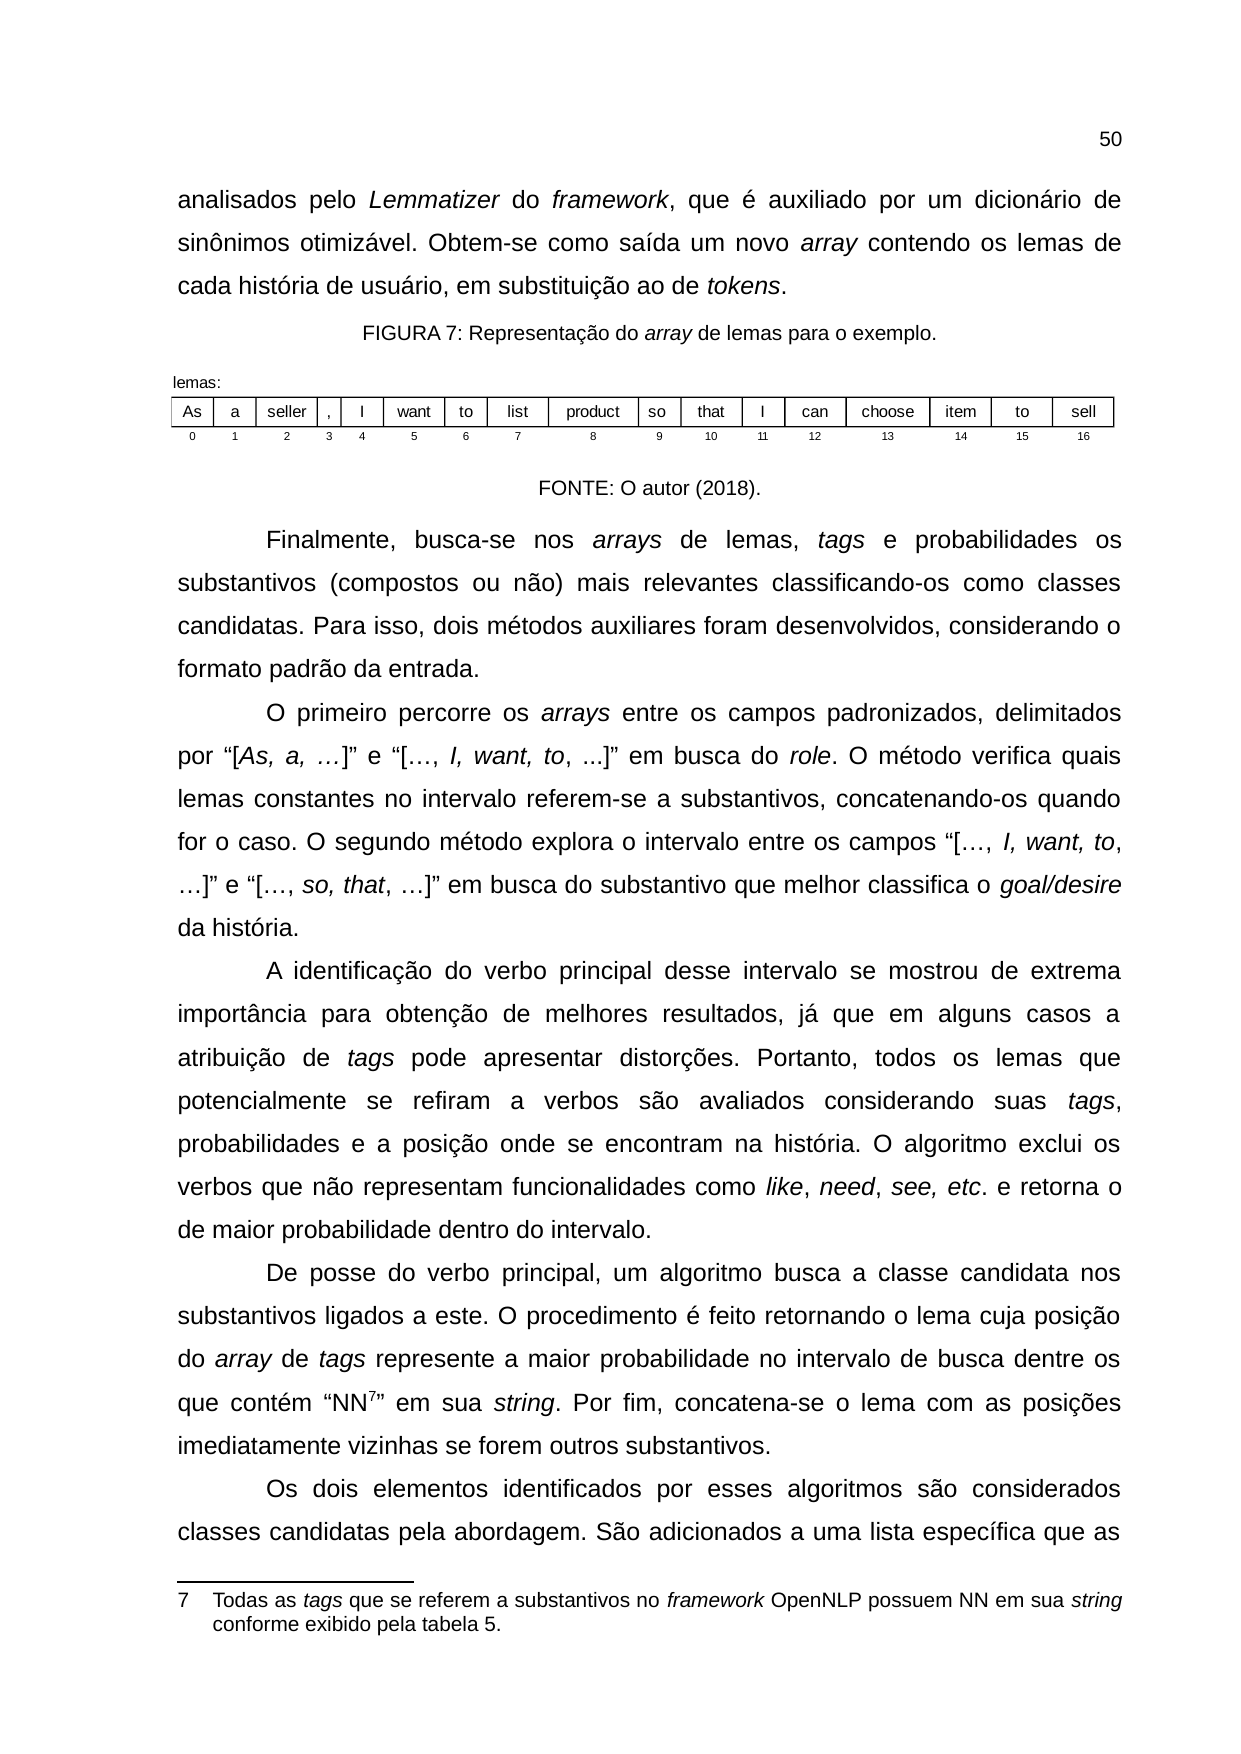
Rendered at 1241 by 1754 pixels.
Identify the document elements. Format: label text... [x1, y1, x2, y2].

text Todas as tags que se referem a substantivos no framework OpenNLP possuem NN em sua string conforme exibido pela tabela 5. [177, 1588, 1122, 1636]
text Finalmente, busca-se nos arrays de lemas, tags e probabilidades os substantivos (compostos ou não) mais relevantes classificando-os como classes candidatas. Para isso, dois métodos auxiliares foram desenvolvidos, considerando o formato padrão da entrada. [171, 314, 1128, 320]
text A identificação do verbo principal desse intervalo se mostrou de extrema importância para obtenção de melhores resultados, já que em alguns casos a atribuição de tags pode apresentar distorções. Portanto, todos os lemas que potencialmente se refiram a verbos são avaliados considerando suas tags, probabilidades e a posição onde se encontram na história. O algoritmo exclui os verbos que não representam funcionalidades como like, need, see, etc. e retorna o de maior probabilidade dentro do intervalo. [177, 956, 1122, 1244]
text FONTE: O autor (2018). [171, 476, 1128, 499]
text FIGURA 7: Representação do array de lemas para o exemplo. [171, 320, 1128, 344]
text Finalmente, busca-se nos arrays de lemas, tags e probabilidades os substantivos (compostos ou não) mais relevantes classificando-os como classes candidatas. Para isso, dois métodos auxiliares foram desenvolvidos, considerando o formato padrão da entrada. [171, 344, 1128, 476]
text Os dois elementos identificados por esses algoritmos são considerados classes candidatas pela abordagem. São adicionados a uma lista específica que as [177, 1474, 1122, 1546]
text De posse do verbo principal, um algoritmo busca a classe candidata nos substantivos ligados a este. O procedimento é feito retornando o lema cuja posição do array de tags represente a maior probabilidade no intervalo de busca dentre os que contém “NN” em sua string. Por fim, concatena-se o lema com as posições imediatamente vizinhas se forem outros substantivos. [177, 1258, 1122, 1459]
text Finalmente, busca-se nos arrays de lemas, tags e probabilidades os substantivos (compostos ou não) mais relevantes classificando-os como classes candidatas. Para isso, dois métodos auxiliares foram desenvolvidos, considerando o formato padrão da entrada. [171, 499, 1128, 683]
text O primeiro percorre os arrays entre os campos padronizados, delimitados por “[As, a, …]” e “[…, I, want, to, ...]” em busca do role. O método verifica quais lemas constantes no intervalo referem-se a substantivos, concatenando-os quando for o caso. O segundo método explora o intervalo entre os campos “[…, I, want, to, …]” e “[…, so, that, …]” em busca do substantivo que melhor classifica o goal/desire da história. [177, 697, 1122, 942]
text No próximo passo são definidos os lemas, agrupando os termos utilizados nas histórias de usuário em termos mais genéricos, evitando algumas ambiguidades. Para isso, os três arrays obtidos até aqui (tokens, tags e probabilidades) são analisados pelo Lemmatizer do framework, que é auxiliado por um dicionário de sinônimos otimizável. Obtem-se como saída um novo array contendo os lemas de cada história de usuário, em substituição ao de tokens. [177, 185, 1122, 300]
